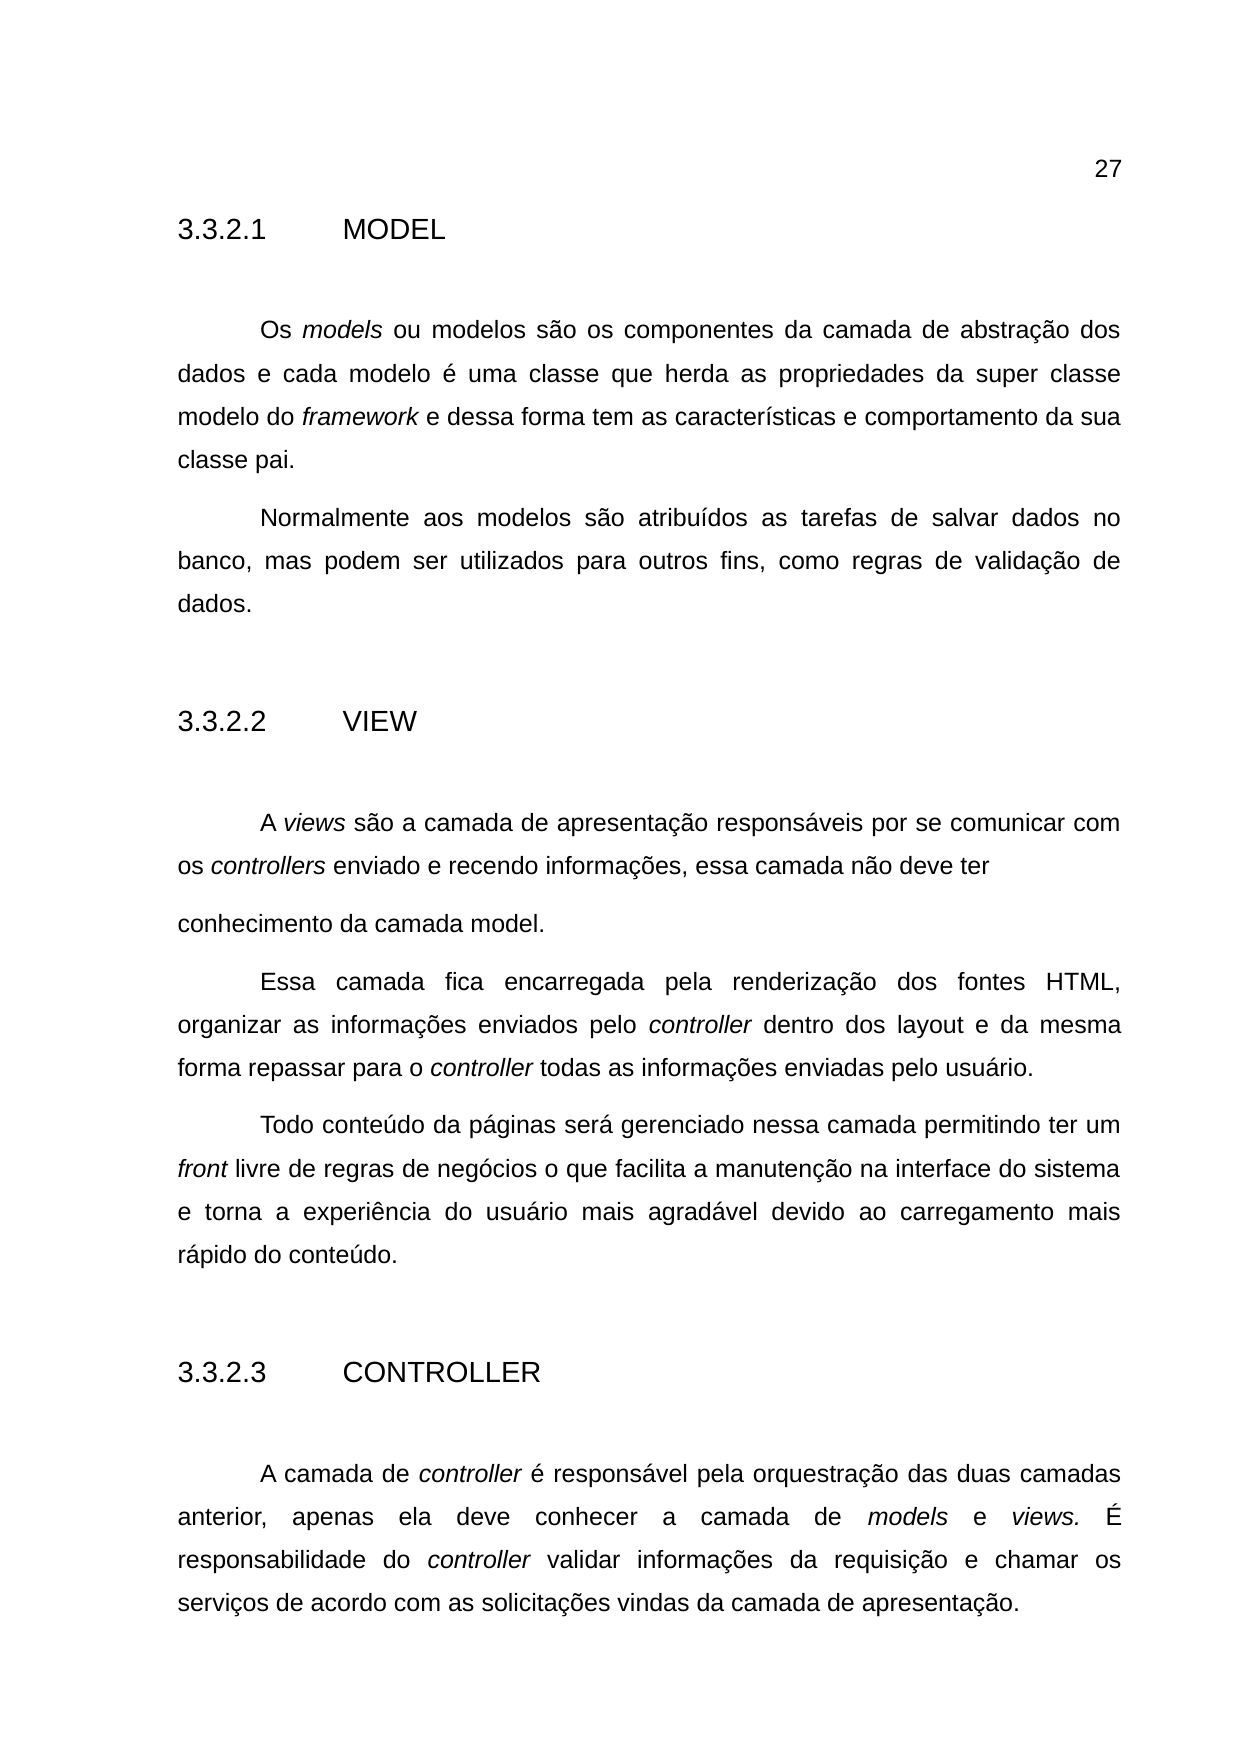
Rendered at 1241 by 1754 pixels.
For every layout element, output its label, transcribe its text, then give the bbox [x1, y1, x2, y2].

text A camada de controller é responsável pela orquestração das duas camadas anterior, apenas ela deve conhecer a camada de models e views. É responsabilidade do controller validar informações da requisição e chamar os serviços de acordo com as solicitações vindas da camada de apresentação. [177, 1459, 1122, 1617]
text Essa camada fica encarregada pela renderização dos fontes HTML, organizar as informações enviados pelo controller dentro dos layout e da mesma forma repassar para o controller todas as informações enviadas pelo usuário. [177, 967, 1122, 1082]
subtitle MODEL [177, 212, 1122, 245]
text A views são a camada de apresentação responsáveis por se comunicar com os controllers enviado e recendo informações, essa camada não deve ter [177, 808, 1122, 880]
text conhecimento da camada model. [177, 909, 1122, 938]
text Os models ou modelos são os componentes da camada de abstração dos dados e cada modelo é uma classe que herda as propriedades da super classe modelo do framework e dessa forma tem as características e comportamento da sua classe pai. [177, 316, 1122, 474]
subtitle CONTROLLER [177, 1355, 1122, 1389]
subtitle VIEW [177, 704, 1122, 738]
text Todo conteúdo da páginas será gerenciado nessa camada permitindo ter um front livre de regras de negócios o que facilita a manutenção na interface do sistema e torna a experiência do usuário mais agradável devido ao carregamento mais rápido do conteúdo. [177, 1111, 1122, 1269]
text Normalmente aos modelos são atribuídos as tarefas de salvar dados no banco, mas podem ser utilizados para outros fins, como regras de validação de dados. [177, 503, 1122, 618]
